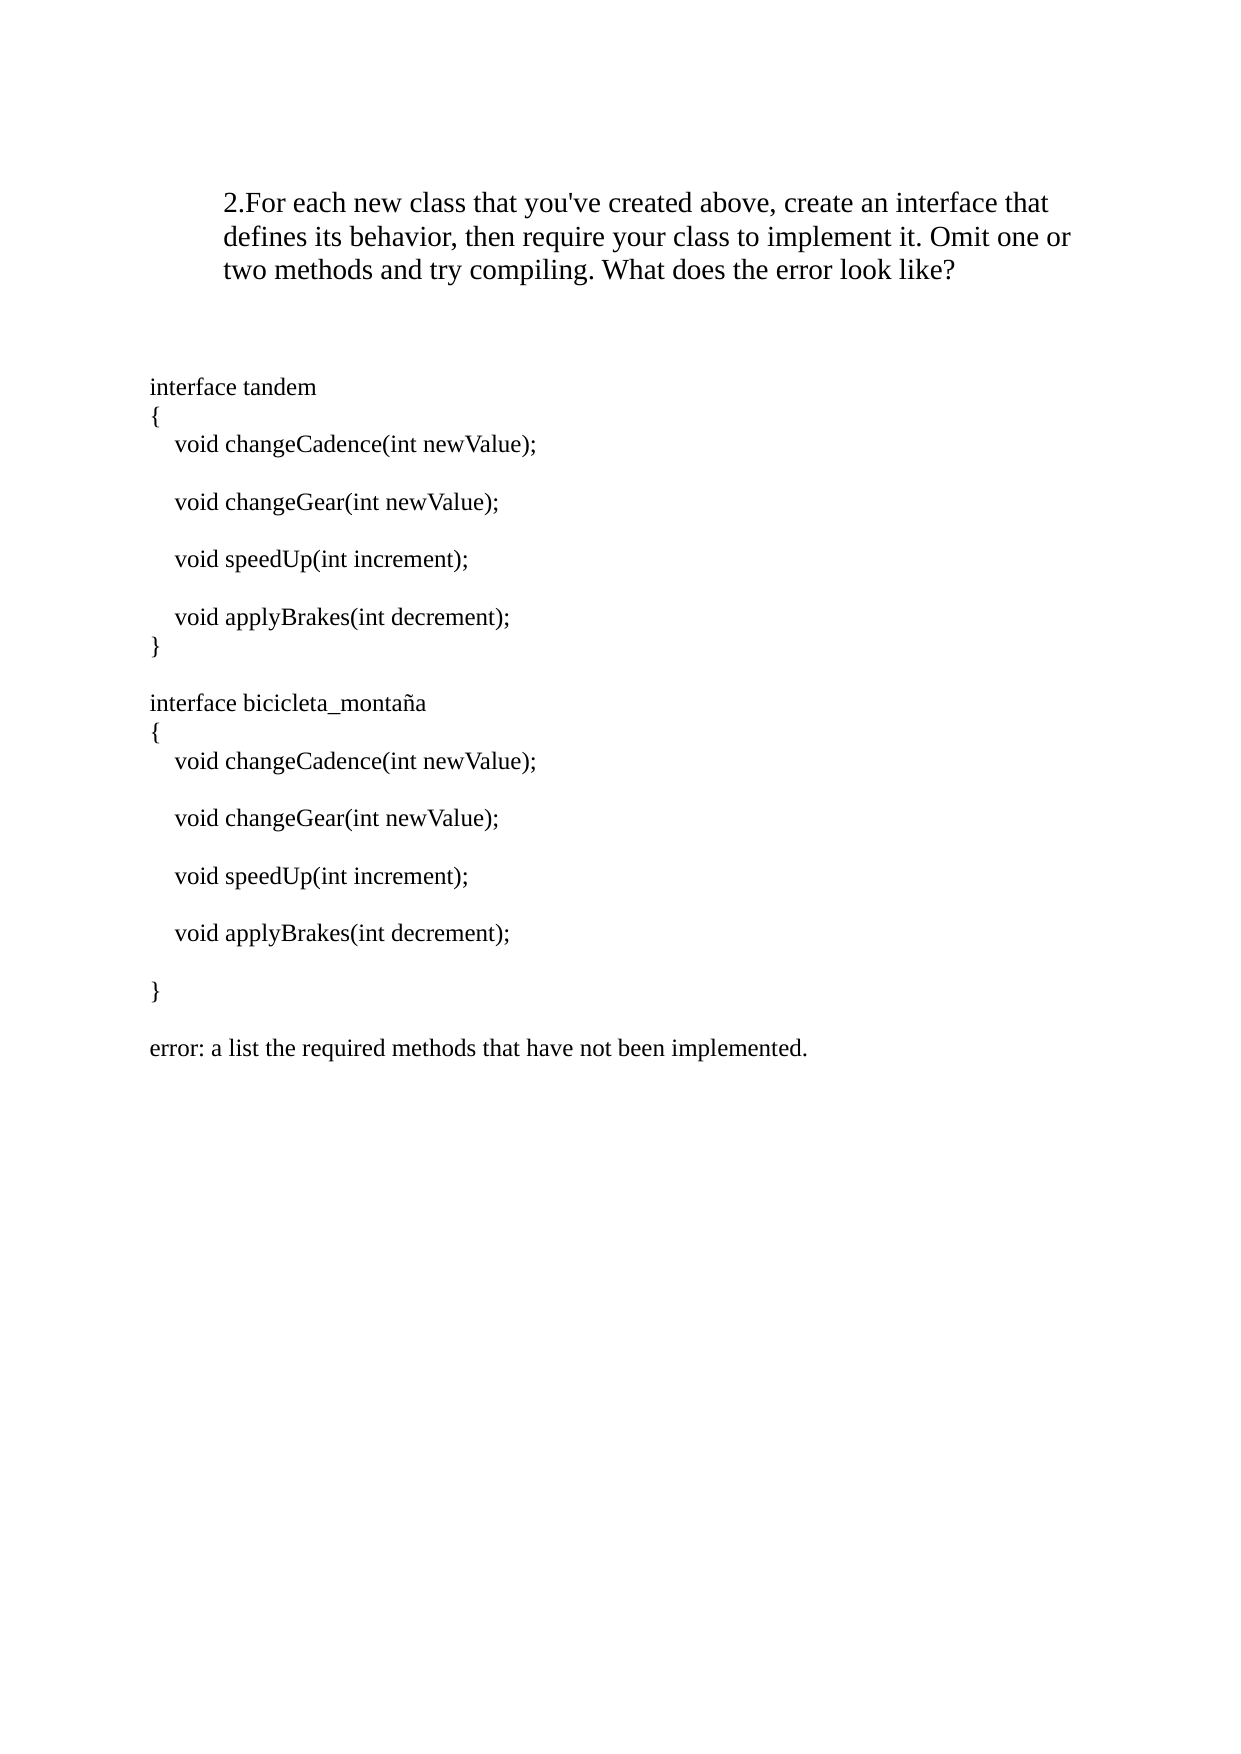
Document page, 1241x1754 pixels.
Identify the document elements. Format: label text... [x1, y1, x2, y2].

text { [149, 717, 1114, 746]
text void speedUp(int increment); [149, 544, 1114, 573]
text void changeCadence(int newValue); [149, 746, 1114, 774]
text void applyBrakes(int decrement); [149, 918, 1114, 947]
text { [149, 401, 1114, 429]
text } [149, 976, 1114, 1004]
text void changeGear(int newValue); [149, 487, 1114, 516]
text void speedUp(int increment); [149, 861, 1114, 889]
text void applyBrakes(int decrement); [149, 602, 1114, 631]
list For each new class that you've created above, create an interface that defines its behavior, then require your class to implement it. Omit one or two methods and try compiling. What does the error look like? [149, 185, 1114, 286]
text void changeGear(int newValue); [149, 803, 1114, 832]
text void changeCadence(int newValue); [149, 429, 1114, 458]
text interface bicicleta_montaña [149, 688, 1114, 717]
text } [149, 631, 1114, 659]
text interface tandem [149, 372, 1114, 401]
text error: a list the required methods that have not been implemented. [149, 1033, 1114, 1062]
